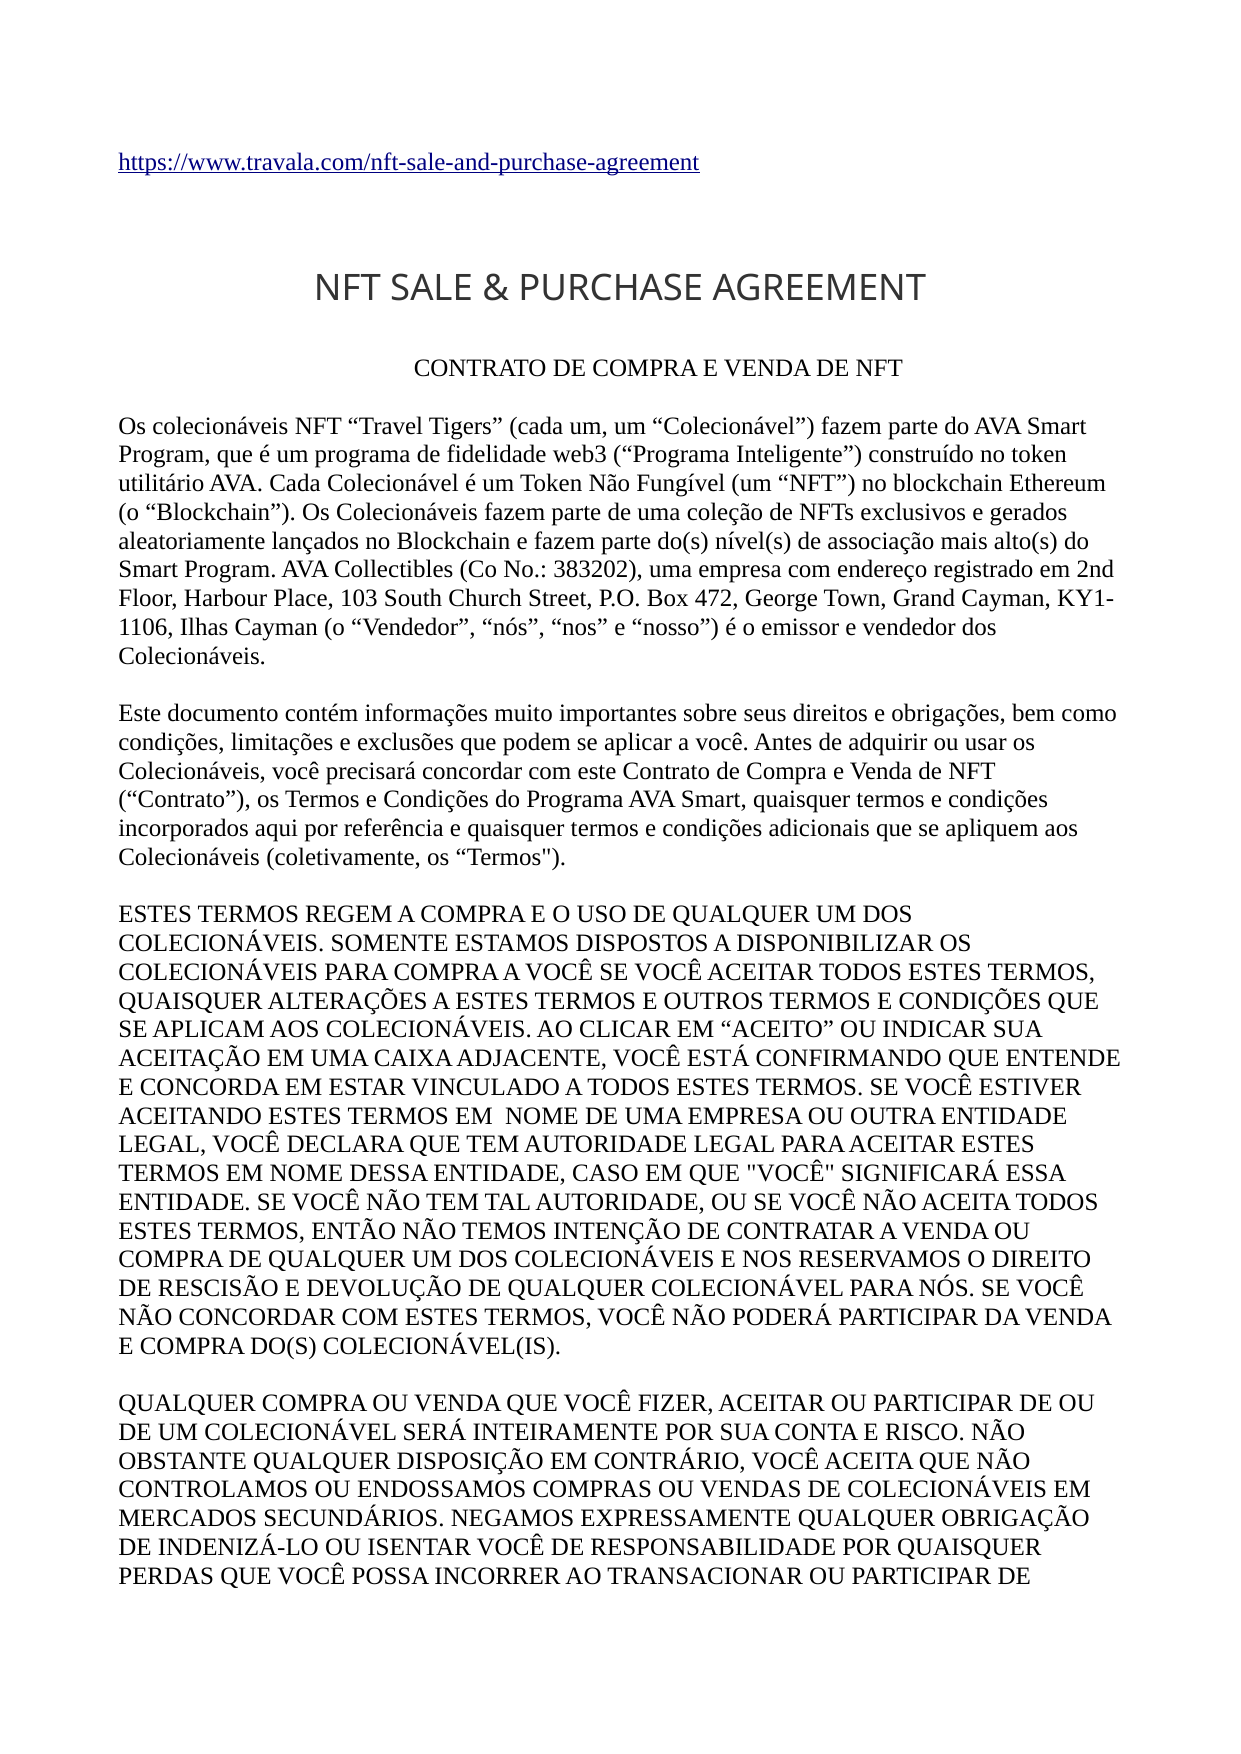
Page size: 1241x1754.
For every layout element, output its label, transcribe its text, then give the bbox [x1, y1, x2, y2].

text Os colecionáveis ​​NFT “Travel Tigers” (cada um, um “Colecionável”) fazem parte do AVA Smart Program, que é um programa de fidelidade web3 (“Programa Inteligente”) construído no token utilitário AVA. Cada Colecionável é um Token Não Fungível (um “NFT”) no blockchain Ethereum (o “Blockchain”). Os Colecionáveis ​​fazem parte de uma coleção de NFTs exclusivos e gerados aleatoriamente lançados no Blockchain e fazem parte do(s) nível(s) de associação mais alto(s) do Smart Program. AVA Collectibles (Co No.: 383202), uma empresa com endereço registrado em 2nd Floor, Harbour Place, 103 South Church Street, P.O. Box 472, George Town, Grand Cayman, KY1-1106, Ilhas Cayman (o “Vendedor”, “nós”, “nos” e “nosso”) é o emissor e vendedor dos Colecionáveis. [118, 411, 1122, 669]
text Este documento contém informações muito importantes sobre seus direitos e obrigações, bem como condições, limitações e exclusões que podem se aplicar a você. Antes de adquirir ou usar os Colecionáveis, você precisará concordar com este Contrato de Compra e Venda de NFT (“Contrato”), os Termos e Condições do Programa AVA Smart, quaisquer termos e condições incorporados aqui por referência e quaisquer termos e condições adicionais que se apliquem aos Colecionáveis ​​(coletivamente, os “Termos"). [118, 698, 1122, 871]
text ESTES TERMOS REGEM A COMPRA E O USO DE QUALQUER UM DOS COLECIONÁVEIS. SOMENTE ESTAMOS DISPOSTOS A DISPONIBILIZAR OS COLECIONÁVEIS PARA COMPRA A VOCÊ SE VOCÊ ACEITAR TODOS ESTES TERMOS, QUAISQUER ALTERAÇÕES A ESTES TERMOS E OUTROS TERMOS E CONDIÇÕES QUE SE APLICAM AOS COLECIONÁVEIS. AO CLICAR EM “ACEITO” OU INDICAR SUA ACEITAÇÃO EM UMA CAIXA ADJACENTE, VOCÊ ESTÁ CONFIRMANDO QUE ENTENDE E CONCORDA EM ESTAR VINCULADO A TODOS ESTES TERMOS. SE VOCÊ ESTIVER ACEITANDO ESTES TERMOS EM NOME DE UMA EMPRESA OU OUTRA ENTIDADE LEGAL, VOCÊ DECLARA QUE TEM AUTORIDADE LEGAL PARA ACEITAR ESTES TERMOS EM NOME DESSA ENTIDADE, CASO EM QUE "VOCÊ" SIGNIFICARÁ ESSA ENTIDADE. SE VOCÊ NÃO TEM TAL AUTORIDADE, OU SE VOCÊ NÃO ACEITA TODOS ESTES TERMOS, ENTÃO NÃO TEMOS INTENÇÃO DE CONTRATAR A VENDA OU COMPRA DE QUALQUER UM DOS COLECIONÁVEIS E NOS RESERVAMOS O DIREITO DE RESCISÃO E DEVOLUÇÃO DE QUALQUER COLECIONÁVEL PARA NÓS. SE VOCÊ NÃO CONCORDAR COM ESTES TERMOS, VOCÊ NÃO PODERÁ PARTICIPAR DA VENDA E COMPRA DO(S) COLECIONÁVEL(IS). QUALQUER COMPRA OU VENDA QUE VOCÊ FIZER, ACEITAR OU PARTICIPAR DE OU DE UM COLECIONÁVEL SERÁ INTEIRAMENTE POR SUA CONTA E RISCO. NÃO OBSTANTE QUALQUER DISPOSIÇÃO EM CONTRÁRIO, VOCÊ ACEITA QUE NÃO CONTROLAMOS OU ENDOSSAMOS COMPRAS OU VENDAS DE COLECIONÁVEIS EM MERCADOS SECUNDÁRIOS. NEGAMOS EXPRESSAMENTE QUALQUER OBRIGAÇÃO DE INDENIZÁ-LO OU ISENTAR VOCÊ DE RESPONSABILIDADE POR QUAISQUER PERDAS QUE VOCÊ POSSA INCORRER AO TRANSACIONAR OU PARTICIPAR DE [118, 899, 1122, 1589]
text CONTRATO DE COMPRA E VENDA DE NFT [118, 353, 1122, 382]
text https://www.travala.com/nft-sale-and-purchase-agreement [118, 147, 1122, 176]
subtitle NFT SALE & PURCHASE AGREEMENT [118, 262, 1122, 312]
